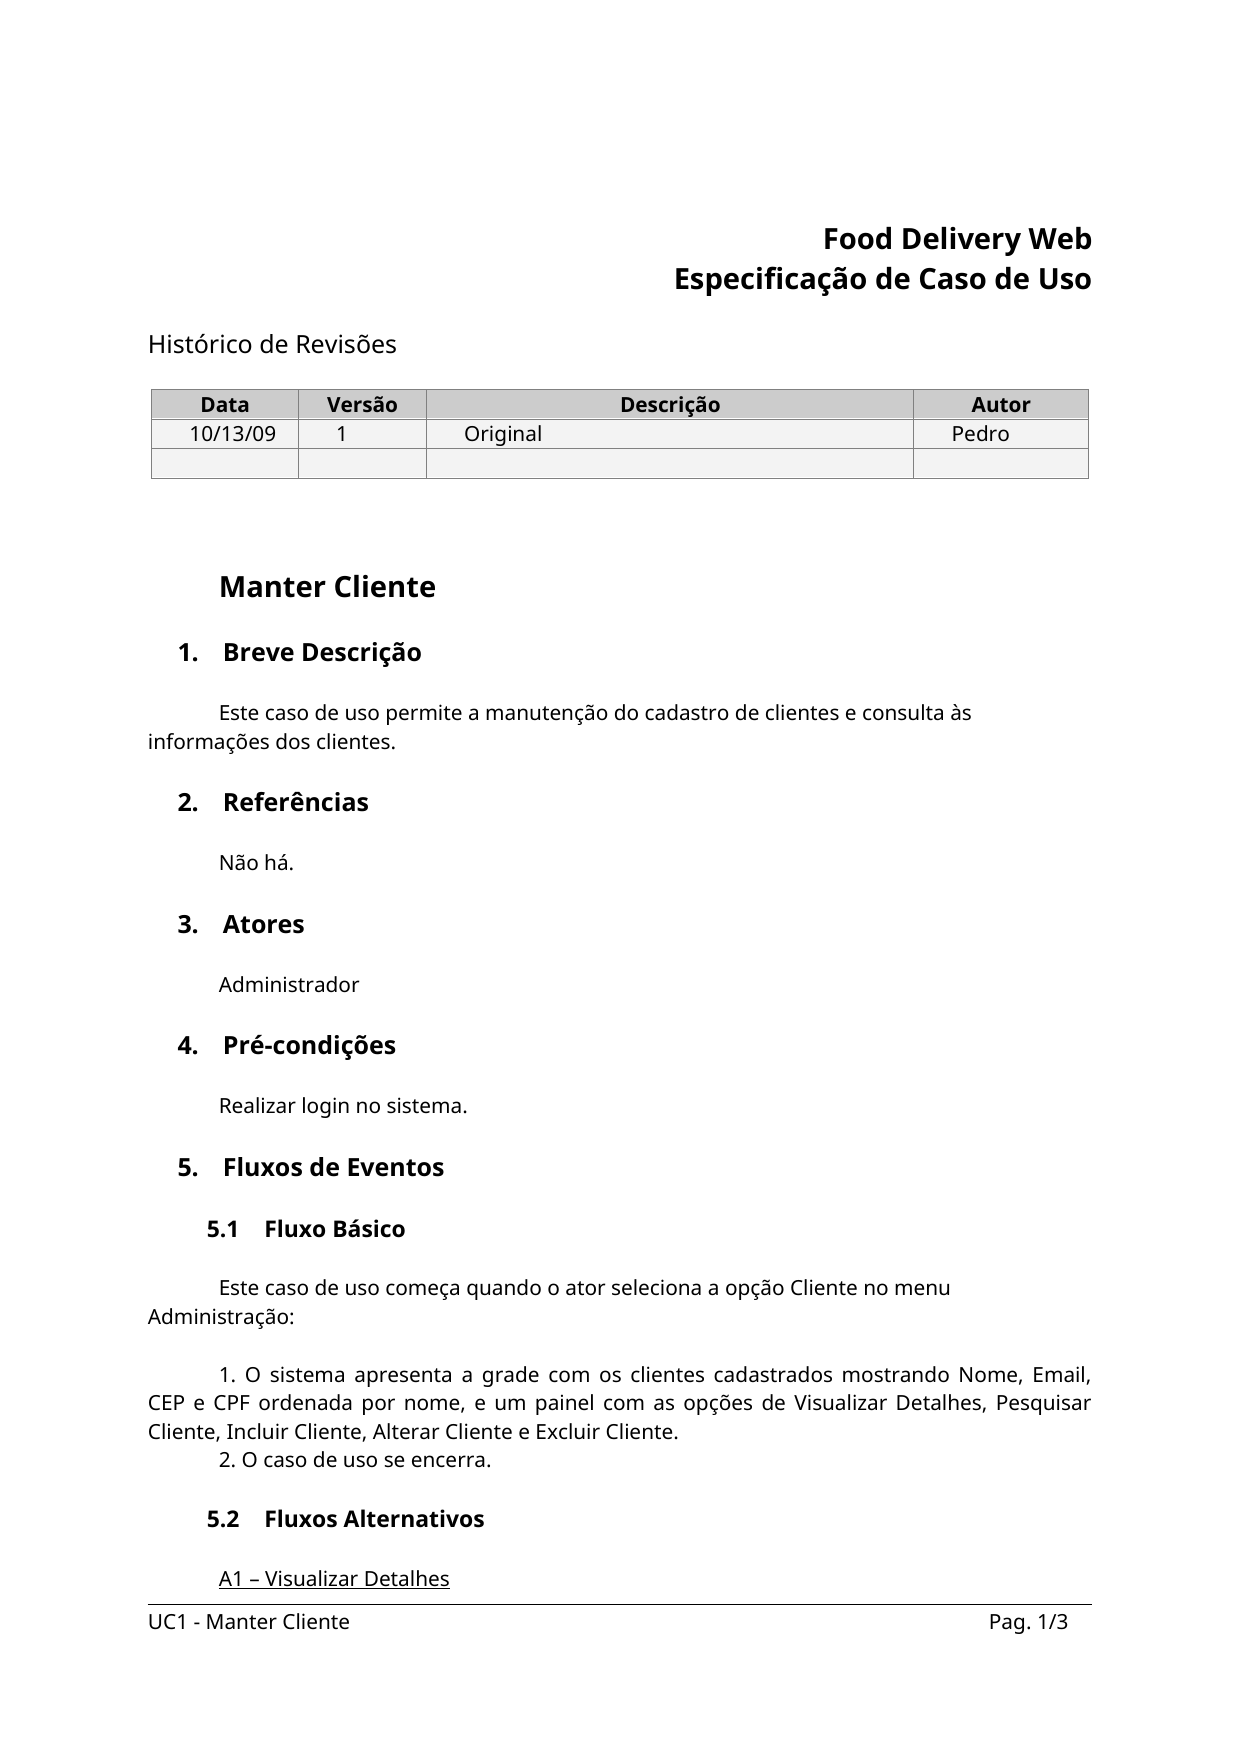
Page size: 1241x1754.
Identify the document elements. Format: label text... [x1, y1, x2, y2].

table_cell [914, 449, 1088, 477]
table_cell [152, 449, 298, 477]
subtitle Breve Descrição [148, 635, 1092, 669]
text Manter Cliente [148, 566, 1092, 606]
subtitle Fluxos Alternativos [177, 1503, 1092, 1534]
subtitle Fluxo Básico [177, 1213, 1092, 1244]
text Especificação de Caso de Uso [185, 258, 1092, 298]
table_header Autor [914, 390, 1088, 418]
table_cell [299, 449, 426, 477]
subtitle Fluxos de Eventos [148, 1149, 1092, 1183]
text Não há. [148, 848, 1092, 877]
table_header Versão [299, 390, 426, 418]
text Food Delivery Web [148, 219, 1092, 258]
table_cell 13/10/09 [152, 420, 298, 448]
subtitle Referências [148, 785, 1092, 819]
table_cell Original [427, 420, 913, 448]
text Este caso de uso começa quando o ator seleciona a opção Cliente no menu Administração: [148, 1273, 1092, 1330]
table_cell Pedro [914, 420, 1088, 448]
text Realizar login no sistema. [148, 1091, 1092, 1120]
table_cell 1 [299, 420, 426, 448]
table_header Descrição [427, 390, 913, 418]
text Histórico de Revisões [148, 326, 1092, 361]
text Este caso de uso permite a manutenção do cadastro de clientes e consulta às informações dos clientes. [148, 698, 1092, 755]
text A1 – Visualizar Detalhes [148, 1564, 1092, 1592]
table_header Data [152, 390, 298, 418]
table_cell [427, 449, 913, 477]
subtitle Atores [148, 906, 1092, 940]
text Administrador [148, 970, 1092, 998]
text 2. O caso de uso se encerra. [148, 1445, 1092, 1474]
text 1. O sistema apresenta a grade com os clientes cadastrados mostrando Nome, Email, CEP e CPF ordenada por nome, e um painel com as opções de Visualizar Detalhes, Pesquisar Cliente, Incluir Cliente, Alterar Cliente e Excluir Cliente. [148, 1360, 1092, 1445]
subtitle Pré-condições [148, 1028, 1092, 1062]
